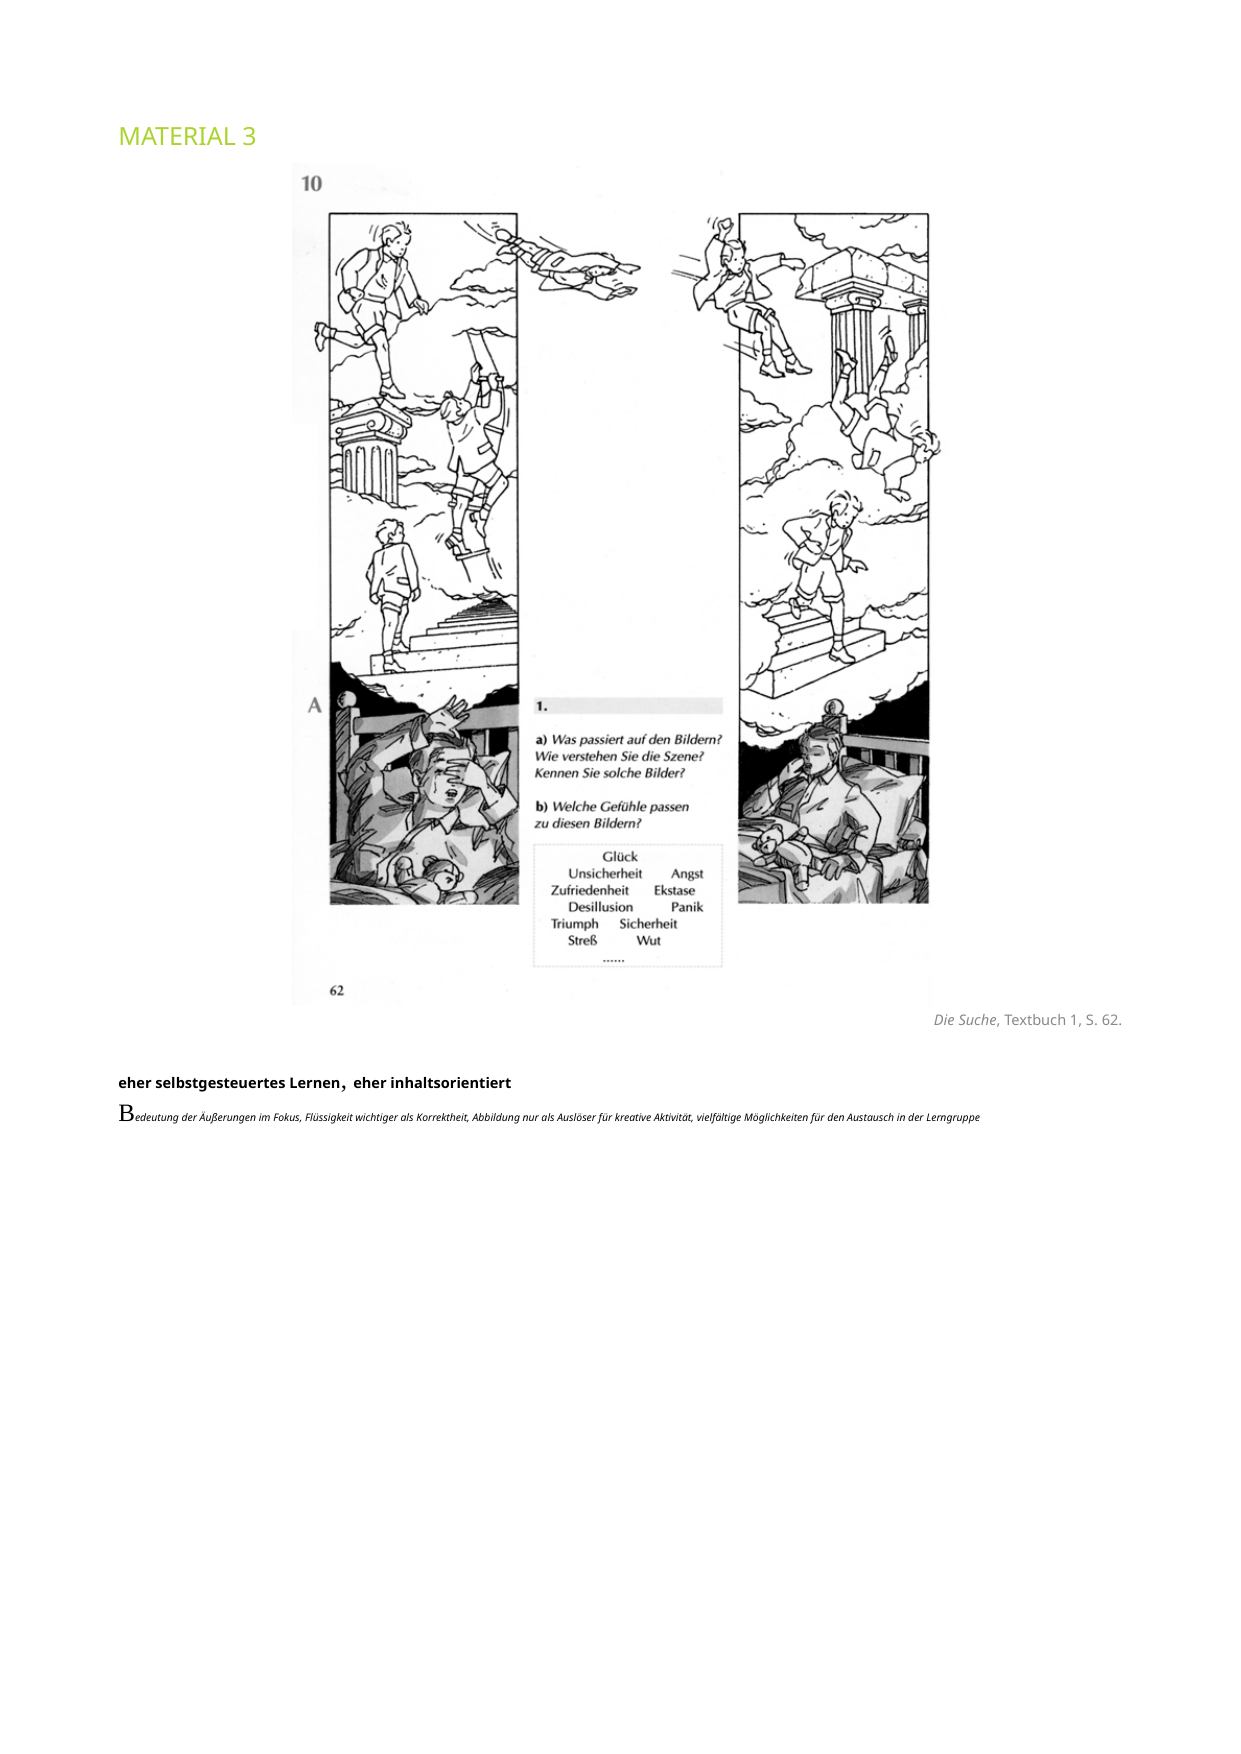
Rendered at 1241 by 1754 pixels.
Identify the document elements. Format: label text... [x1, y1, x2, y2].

text Bedeutung der Äußerungen im Fokus, Flüssigkeit wichtiger als Korrektheit, Abbildung nur als Auslöser für kreative Aktivität, vielfältige Möglichkeiten für den Austausch in der Lerngruppe [118, 1098, 1122, 1127]
text Die Suche, Textbuch 1, S. 62. [118, 1009, 1122, 1029]
subtitle MATERIAL 3 [118, 118, 1122, 152]
text eher selbstgesteuertes Lernen, eher inhaltsorientiert [118, 1065, 1122, 1094]
picture [292, 163, 949, 1006]
